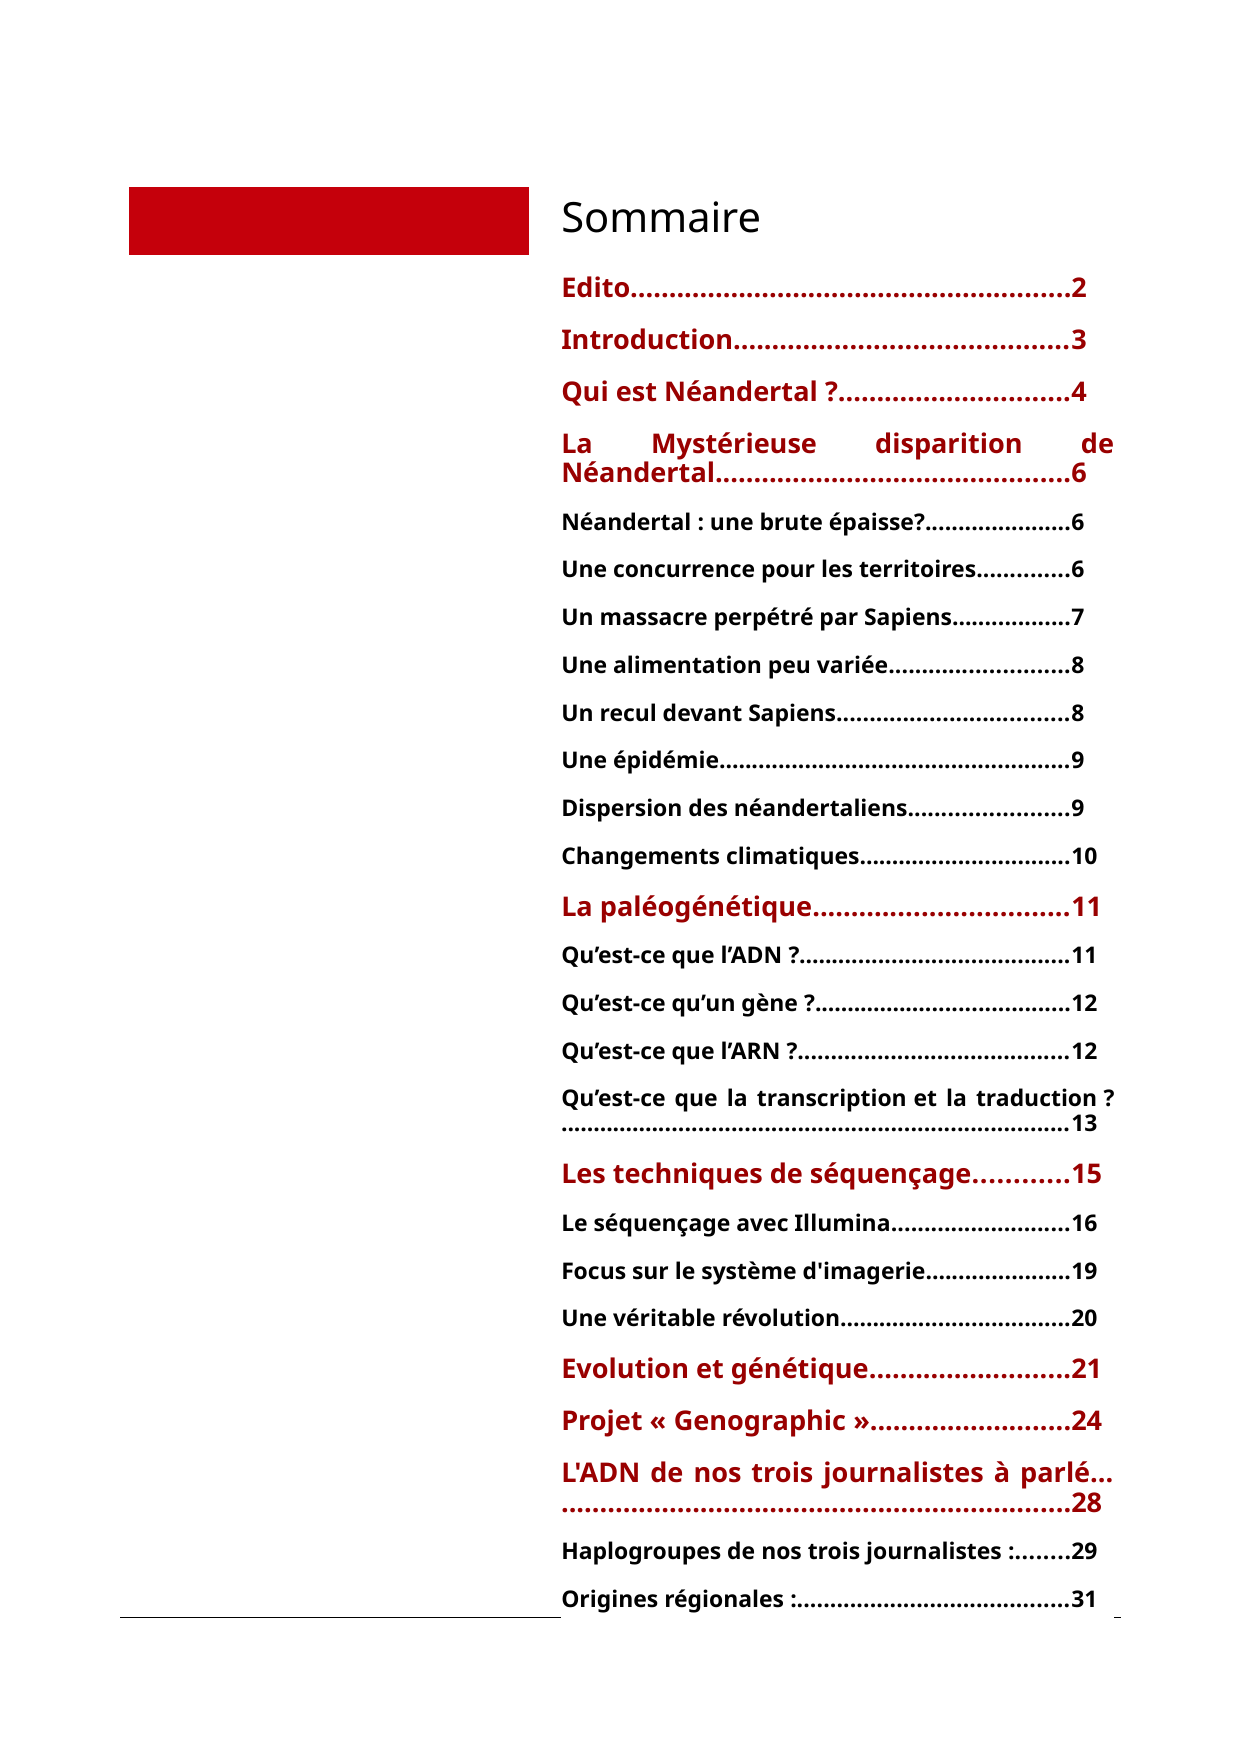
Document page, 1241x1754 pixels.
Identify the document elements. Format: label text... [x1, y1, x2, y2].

text Haplogroupes de nos trois journalistes : 29 [561, 1535, 1114, 1566]
text L'ADN de nos trois journalistes à parlé... 28 [561, 1454, 1114, 1520]
text Une véritable révolution 20 [561, 1302, 1114, 1333]
text La paléogénétique 11 [561, 887, 1114, 924]
text Les techniques de séquençage 15 [561, 1155, 1114, 1192]
text Un recul devant Sapiens 8 [561, 696, 1114, 728]
text Focus sur le système d'imagerie 19 [561, 1254, 1114, 1286]
text Une épidémie 9 [561, 744, 1114, 775]
text Dispersion des néandertaliens 9 [561, 792, 1114, 823]
text Qui est Néandertal ? 4 [561, 372, 1114, 409]
text Edito 2 [561, 268, 1114, 305]
text Projet « Genographic » 24 [561, 1402, 1114, 1439]
text Qu’est-ce que l’ARN ? 12 [561, 1034, 1114, 1066]
text Evolution et génétique 21 [561, 1350, 1114, 1387]
text Introduction 3 [561, 320, 1114, 357]
text La Mystérieuse disparition de Néandertal 6 [561, 424, 1114, 491]
text Changements climatiques 10 [561, 839, 1114, 871]
text Qu’est-ce que l’ADN ? 11 [561, 939, 1114, 970]
subtitle Sommaire [561, 188, 1114, 245]
text Une alimentation peu variée 8 [561, 649, 1114, 680]
text Une concurrence pour les territoires 6 [561, 553, 1114, 584]
text Origines régionales : 31 [561, 1583, 1114, 1614]
text Néandertal : une brute épaisse? 6 [561, 506, 1114, 537]
text Qu’est-ce que la transcription et la traduction ? 13 [561, 1082, 1114, 1138]
text Qu’est-ce qu’un gène ? 12 [561, 987, 1114, 1018]
text Le séquençage avec Illumina 16 [561, 1207, 1114, 1238]
text Un massacre perpétré par Sapiens 7 [561, 601, 1114, 632]
